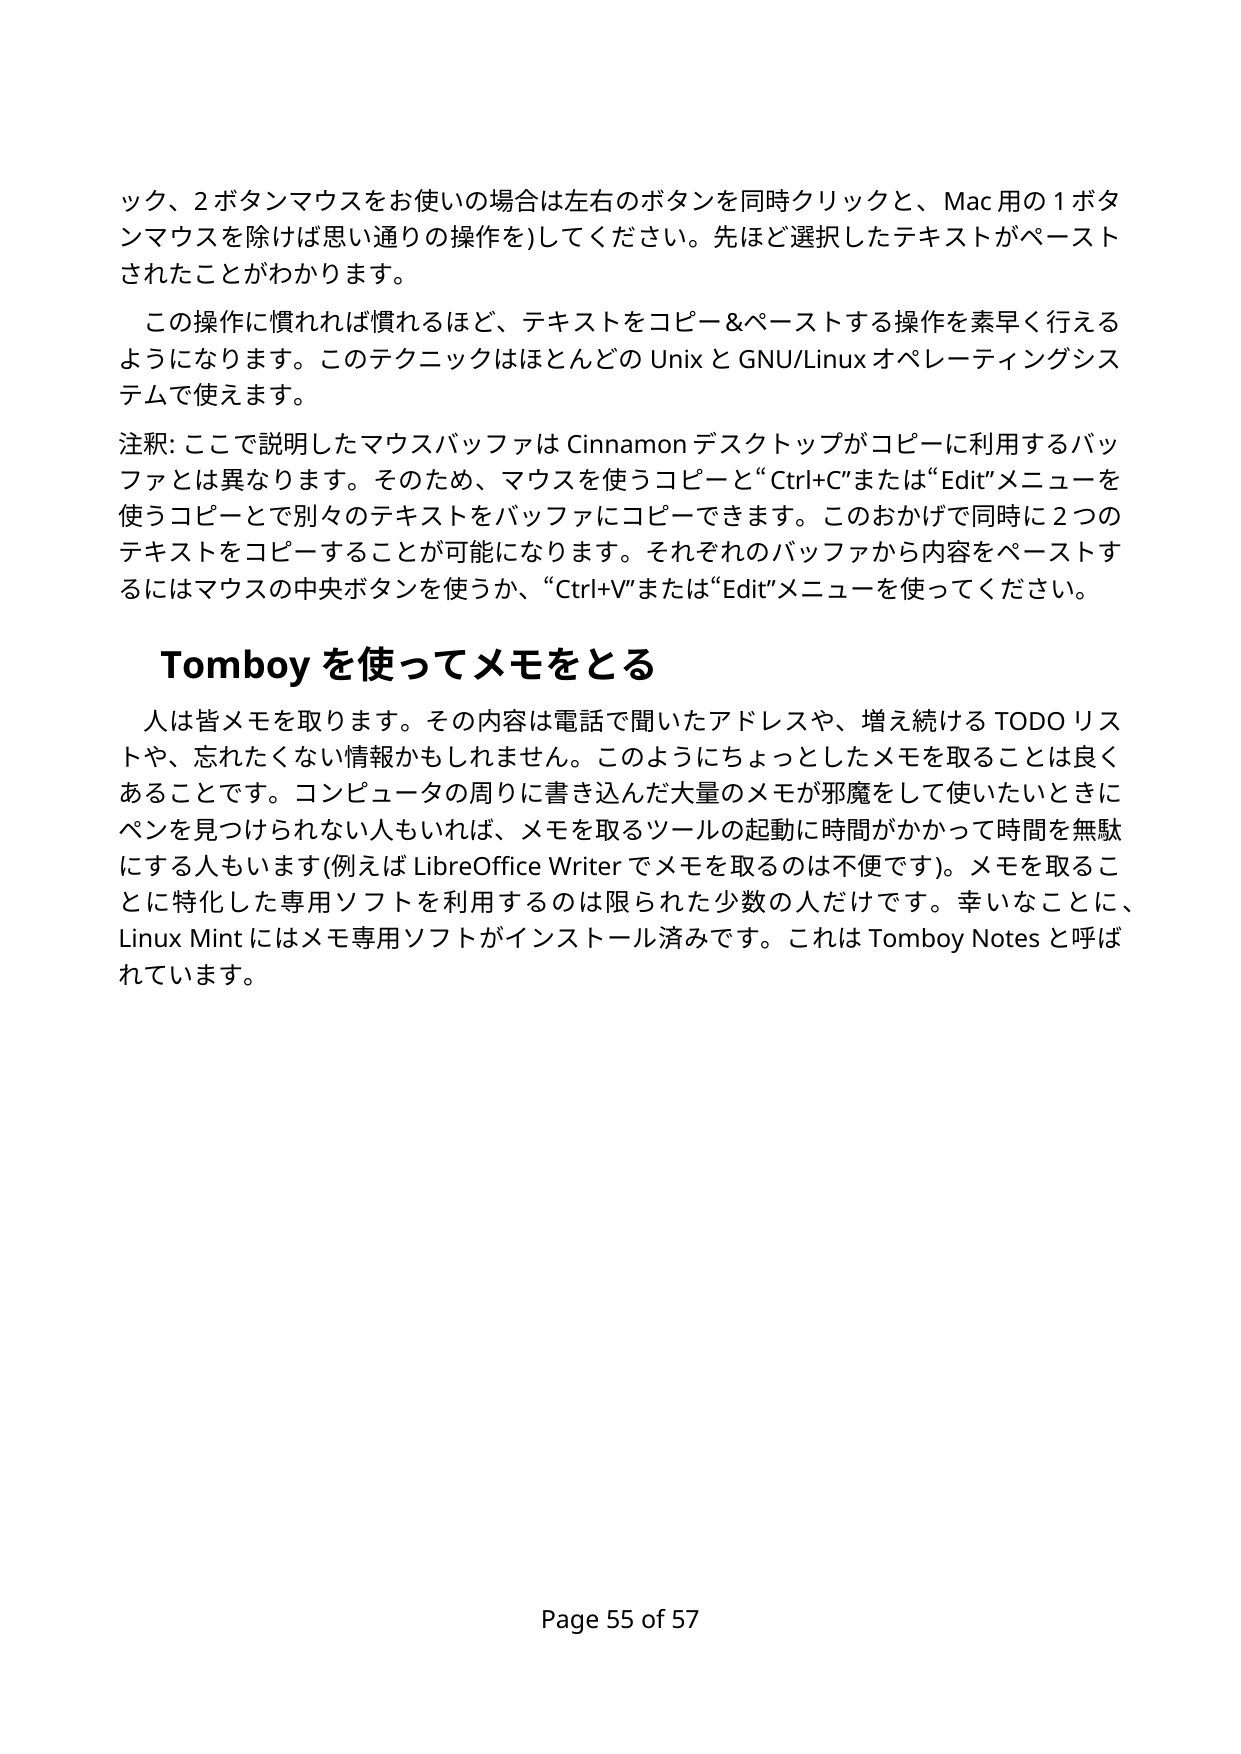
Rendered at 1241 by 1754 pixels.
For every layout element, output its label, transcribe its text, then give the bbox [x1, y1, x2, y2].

subtitle Tomboy を使ってメモをとる [118, 634, 1122, 689]
text 人は皆メモを取ります。その内容は電話で聞いたアドレスや、増え続けるTODOリストや、忘れたくない情報かもしれません。このようにちょっとしたメモを取ることは良くあることです。コンピュータの周りに書き込んだ大量のメモが邪魔をして使いたいときにペンを見つけられない人もいれば、メモを取るツールの起動に時間がかかって時間を無駄にする人もいます(例えばLibreOffice Writerでメモを取るのは不便です)。メモを取ることに特化した専用ソフトを利用するのは限られた少数の人だけです。幸いなことに、Linux Mintにはメモ専用ソフトがインストール済みです。これはTomboy Notesと呼ばれています。 [118, 701, 1122, 991]
text この操作に慣れれば慣れるほど、テキストをコピー&ペーストする操作を素早く行えるようになります。このテクニックはほとんどのUnixとGNU/Linuxオペレーティングシステムで使えます。 [118, 303, 1122, 412]
text ック、2ボタンマウスをお使いの場合は左右のボタンを同時クリックと、Mac用の1ボタンマウスを除けば思い通りの操作を)してください。先ほど選択したテキストがペーストされたことがわかります。 [118, 182, 1122, 290]
